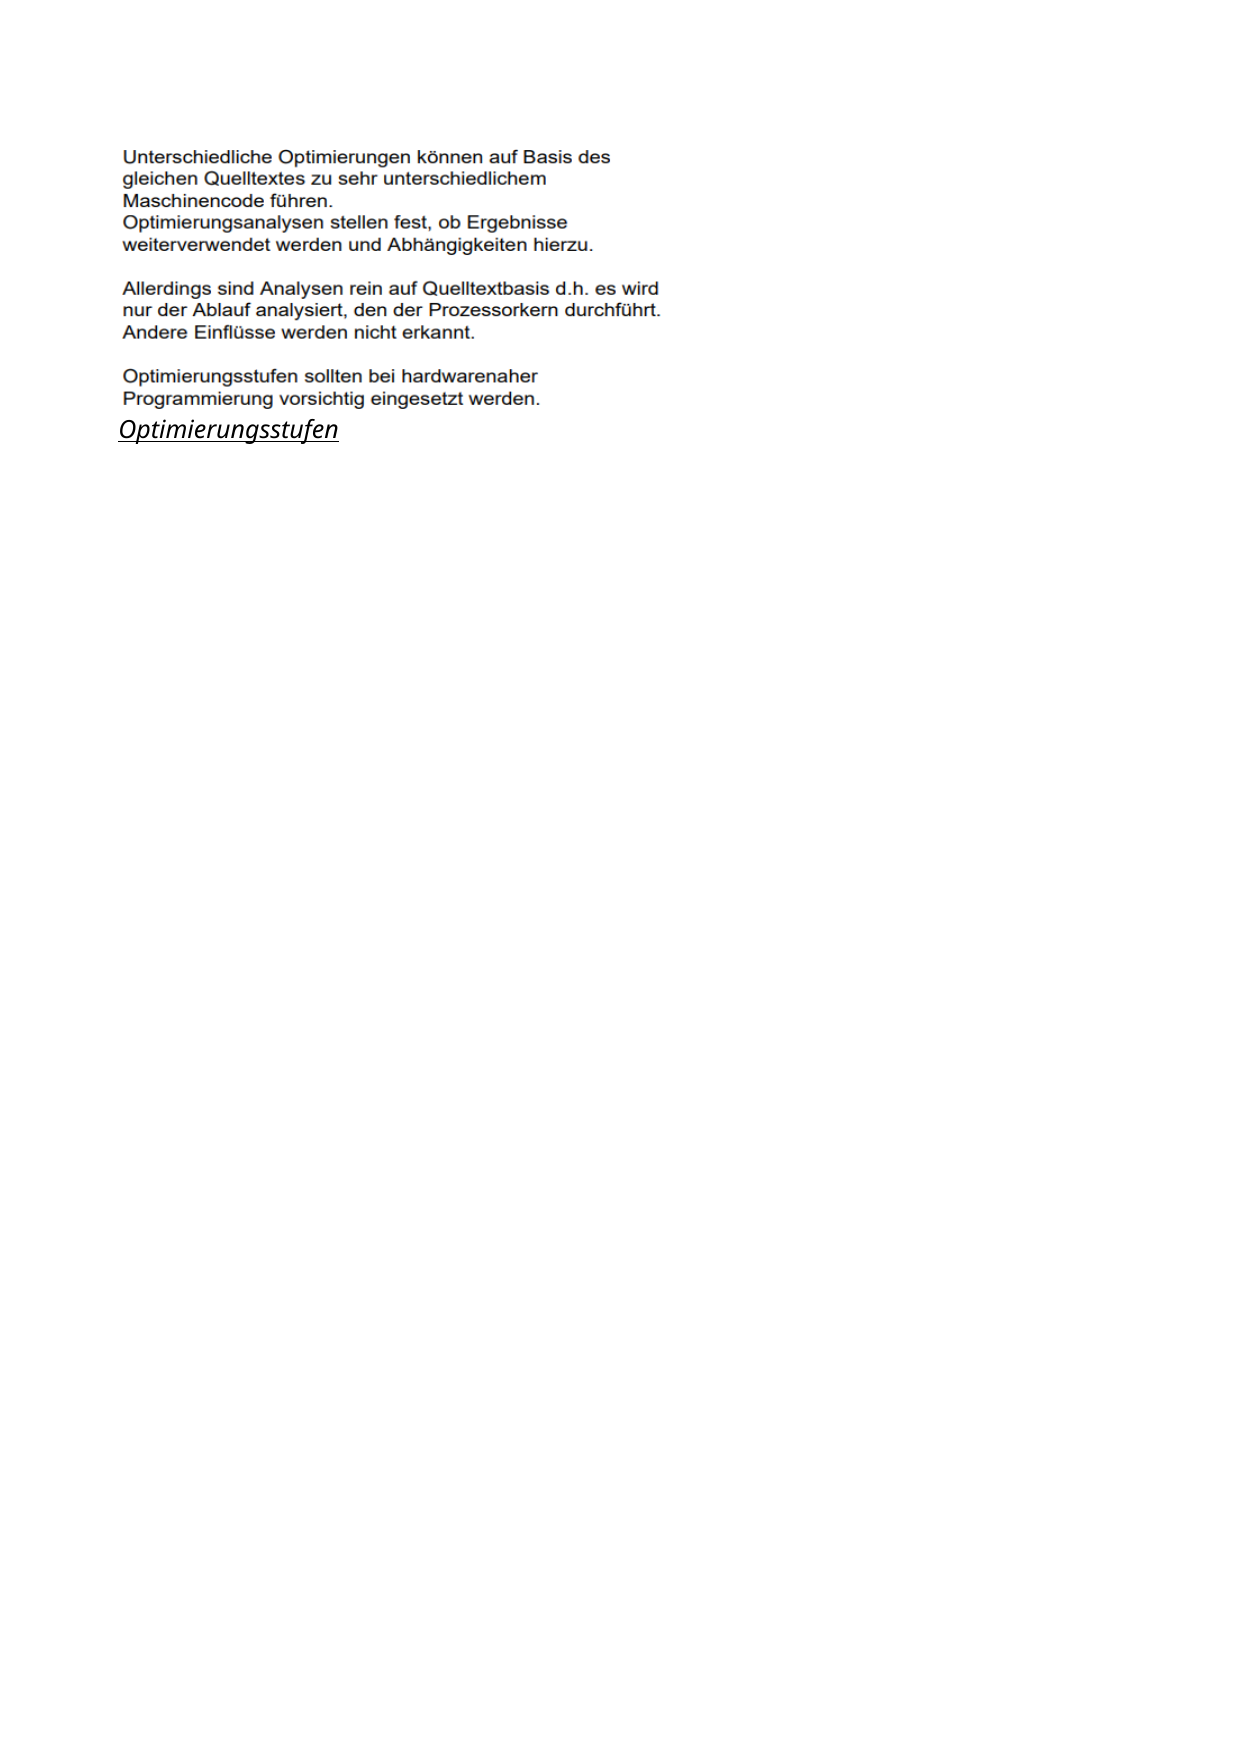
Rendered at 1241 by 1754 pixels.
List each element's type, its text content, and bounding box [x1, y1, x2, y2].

picture [120, 148, 664, 412]
text Optimierungsstufen [118, 118, 1122, 446]
